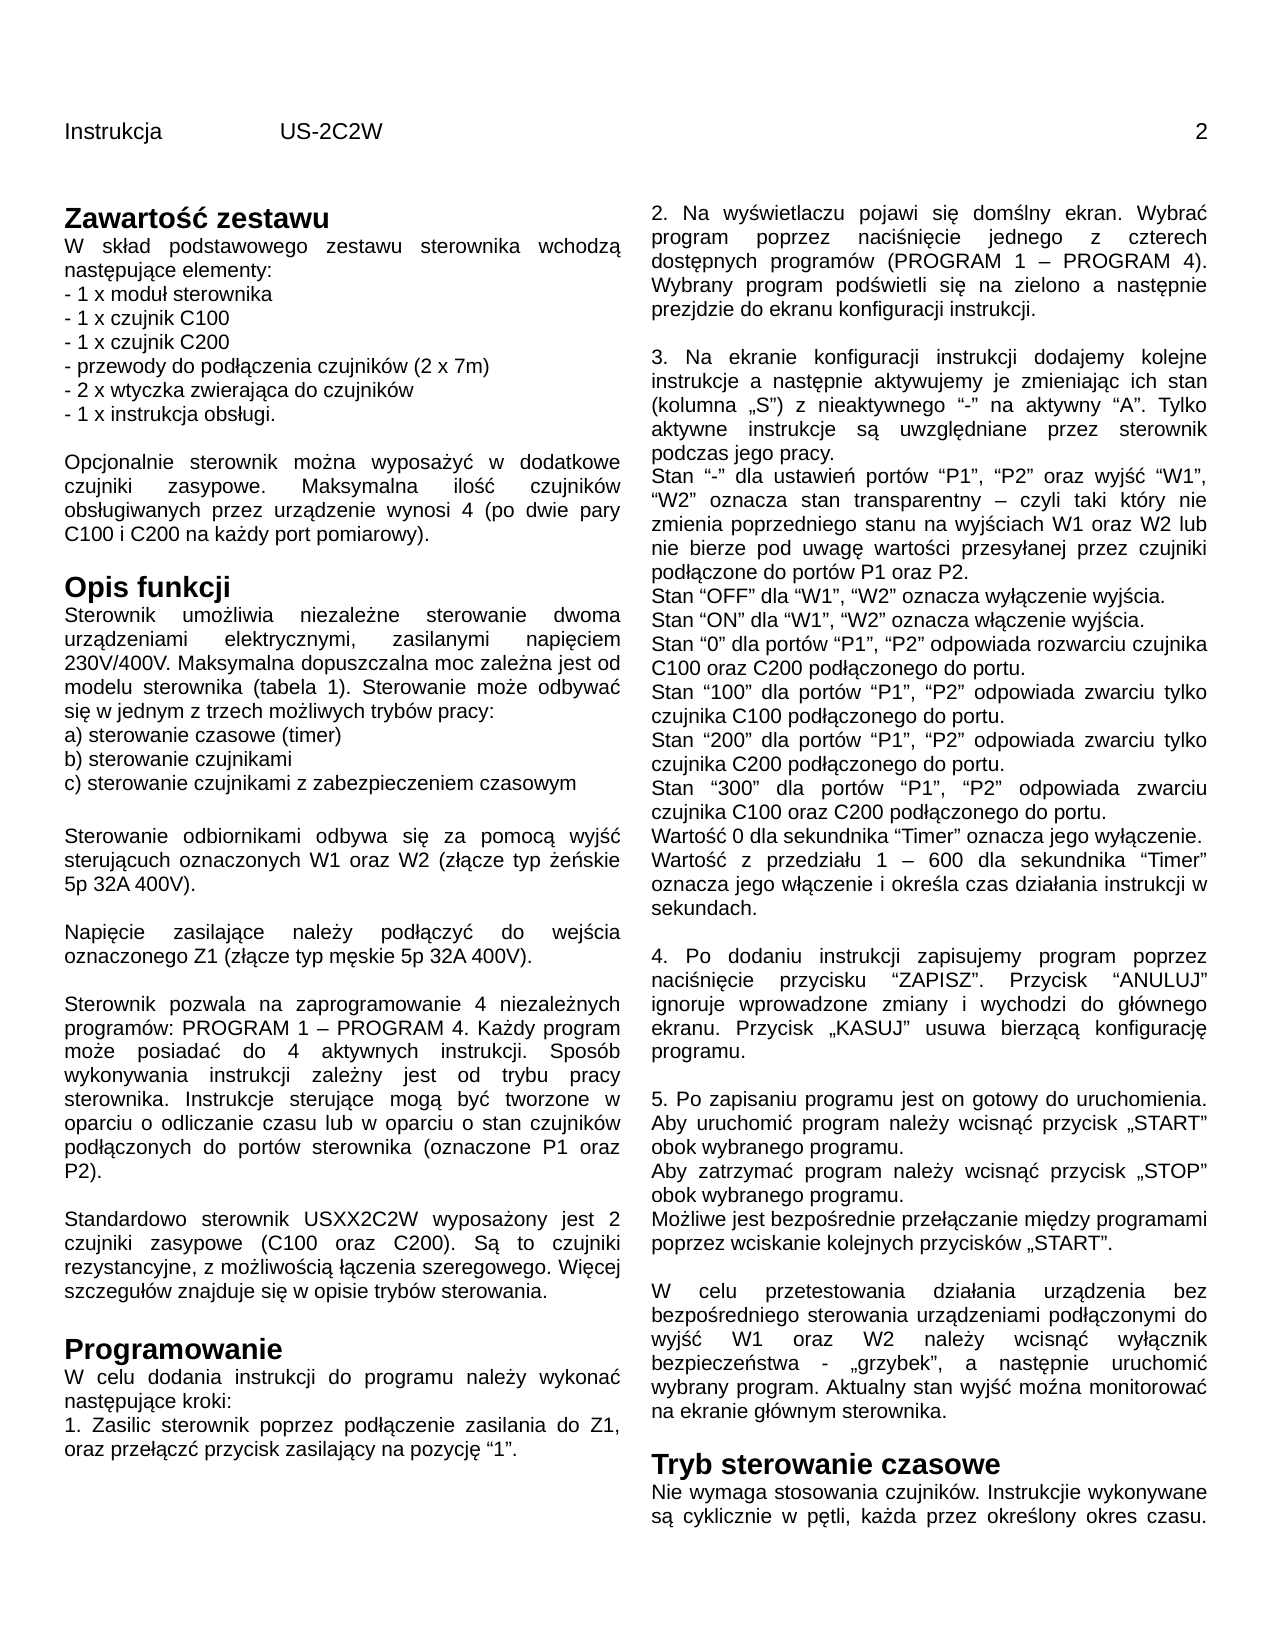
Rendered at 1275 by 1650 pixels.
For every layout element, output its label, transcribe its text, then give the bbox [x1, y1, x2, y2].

text W celu przetestowania działania urządzenia bez bezpośredniego sterowania urządzeniami podłączonymi do wyjść W1 oraz W2 należy wcisnąć wyłącznik bezpieczeństwa - „grzybek”, a następnie uruchomić wybrany program. Aktualny stan wyjść moźna monitorować na ekranie głównym sterownika. [651, 1279, 1208, 1423]
text Sterowanie odbiornikami odbywa się za pomocą wyjść sterującuch oznaczonych W1 oraz W2 (złącze typ żeńskie 5p 32A 400V). [64, 824, 621, 896]
text - 2 x wtyczka zwierająca do czujników [64, 378, 621, 402]
text Stan “0” dla portów “P1”, “P2” odpowiada rozwarciu czujnika C100 oraz C200 podłączonego do portu. [651, 632, 1208, 680]
text 4. Po dodaniu instrukcji zapisujemy program poprzez naciśnięcie przycisku “ZAPISZ”. Przycisk “ANULUJ” ignoruje wprowadzone zmiany i wychodzi do głównego ekranu. Przycisk „KASUJ” usuwa bierzącą konfigurację programu. [651, 943, 1208, 1063]
text Stan “200” dla portów “P1”, “P2” odpowiada zwarciu tylko czujnika C200 podłączonego do portu. [651, 728, 1208, 776]
text c) sterowanie czujnikami z zabezpieczeniem czasowym [64, 771, 621, 795]
text Sterownik umożliwia niezależne sterowanie dwoma urządzeniami elektrycznymi, zasilanymi napięciem 230V/400V. Maksymalna dopuszczalna moc zależna jest od modelu sterownika (tabela 1). Sterowanie może odbywać się w jednym z trzech możliwych trybów pracy: [64, 603, 621, 723]
text Stan “-” dla ustawień portów “P1”, “P2” oraz wyjść “W1”, “W2” oznacza stan transparentny – czyli taki który nie zmienia poprzedniego stanu na wyjściach W1 oraz W2 lub nie bierze pod uwagę wartości przesyłanej przez czujniki podłączone do portów P1 oraz P2. [651, 464, 1208, 584]
text b) sterowanie czujnikami [64, 747, 621, 771]
text Sterownik pozwala na zaprogramowanie 4 niezależnych programów: PROGRAM 1 – PROGRAM 4. Każdy program może posiadać do 4 aktywnych instrukcji. Sposób wykonywania instrukcji zależny jest od trybu pracy sterownika. Instrukcje sterujące mogą być tworzone w oparciu o odliczanie czasu lub w oparciu o stan czujników podłączonych do portów sterownika (oznaczone P1 oraz P2). [64, 991, 621, 1183]
text - 1 x czujnik C100 [64, 306, 621, 330]
text Wartość z przedziału 1 – 600 dla sekundnika “Timer” oznacza jego włączenie i określa czas działania instrukcji w sekundach. [651, 848, 1208, 919]
text 2. Na wyświetlaczu pojawi się domślny ekran. Wybrać program poprzez naciśnięcie jednego z czterech dostępnych programów (PROGRAM 1 – PROGRAM 4). Wybrany program podświetli się na zielono a następnie prezjdzie do ekranu konfiguracji instrukcji. [651, 201, 1208, 321]
text Stan “OFF” dla “W1”, “W2” oznacza wyłączenie wyjścia. [651, 584, 1208, 608]
text Tryb sterowanie czasowe [651, 1447, 1208, 1480]
text Napięcie zasilające należy podłączyć do wejścia oznaczonego Z1 (złącze typ męskie 5p 32A 400V). [64, 919, 621, 967]
text Wartość 0 dla sekundnika “Timer” oznacza jego wyłączenie. [651, 824, 1208, 848]
text 1. Zasilic sterownik poprzez podłączenie zasilania do Z1, oraz przełączć przycisk zasilający na pozycję “1”. [64, 1413, 621, 1461]
text Opis funkcji [64, 570, 621, 603]
text Programowanie [64, 1332, 621, 1365]
text Nie wymaga stosowania czujników. Instrukcjie wykonywane są cyklicznie w pętli, każda przez określony okres czasu. [651, 1480, 1208, 1528]
text Aby zatrzymać program należy wcisnąć przycisk „STOP” obok wybranego programu. [651, 1159, 1208, 1207]
text W celu dodania instrukcji do programu należy wykonać następujące kroki: [64, 1365, 621, 1413]
text - przewody do podłączenia czujników (2 x 7m) [64, 354, 621, 378]
text Stan “300” dla portów “P1”, “P2” odpowiada zwarciu czujnika C100 oraz C200 podłączonego do portu. [651, 776, 1208, 824]
text Zawartość zestawu [64, 201, 621, 234]
text a) sterowanie czasowe (timer) [64, 723, 621, 747]
text 5. Po zapisaniu programu jest on gotowy do uruchomienia. Aby uruchomić program należy wcisnąć przycisk „START” obok wybranego programu. [651, 1087, 1208, 1159]
text Opcjonalnie sterownik można wyposażyć w dodatkowe czujniki zasypowe. Maksymalna ilość czujników obsługiwanych przez urządzenie wynosi 4 (po dwie pary C100 i C200 na każdy port pomiarowy). [64, 450, 621, 546]
text Stan “100” dla portów “P1”, “P2” odpowiada zwarciu tylko czujnika C100 podłączonego do portu. [651, 680, 1208, 728]
text Stan “ON” dla “W1”, “W2” oznacza włączenie wyjścia. [651, 608, 1208, 632]
text 3. Na ekranie konfiguracji instrukcji dodajemy kolejne instrukcje a następnie aktywujemy je zmieniając ich stan (kolumna „S”) z nieaktywnego “-” na aktywny “A”. Tylko aktywne instrukcje są uwzględniane przez sterownik podczas jego pracy. [651, 344, 1208, 464]
text - 1 x moduł sterownika [64, 282, 621, 306]
text W skład podstawowego zestawu sterownika wchodzą następujące elementy: [64, 234, 621, 282]
text - 1 x instrukcja obsługi. [64, 402, 621, 426]
text - 1 x czujnik C200 [64, 330, 621, 354]
text Standardowo sterownik USXX2C2W wyposażony jest 2 czujniki zasypowe (C100 oraz C200). Są to czujniki rezystancyjne, z możliwością łączenia szeregowego. Więcej szczegułów znajduje się w opisie trybów sterowania. [64, 1207, 621, 1303]
text Możliwe jest bezpośrednie przełączanie między programami poprzez wciskanie kolejnych przycisków „START”. [651, 1207, 1208, 1255]
